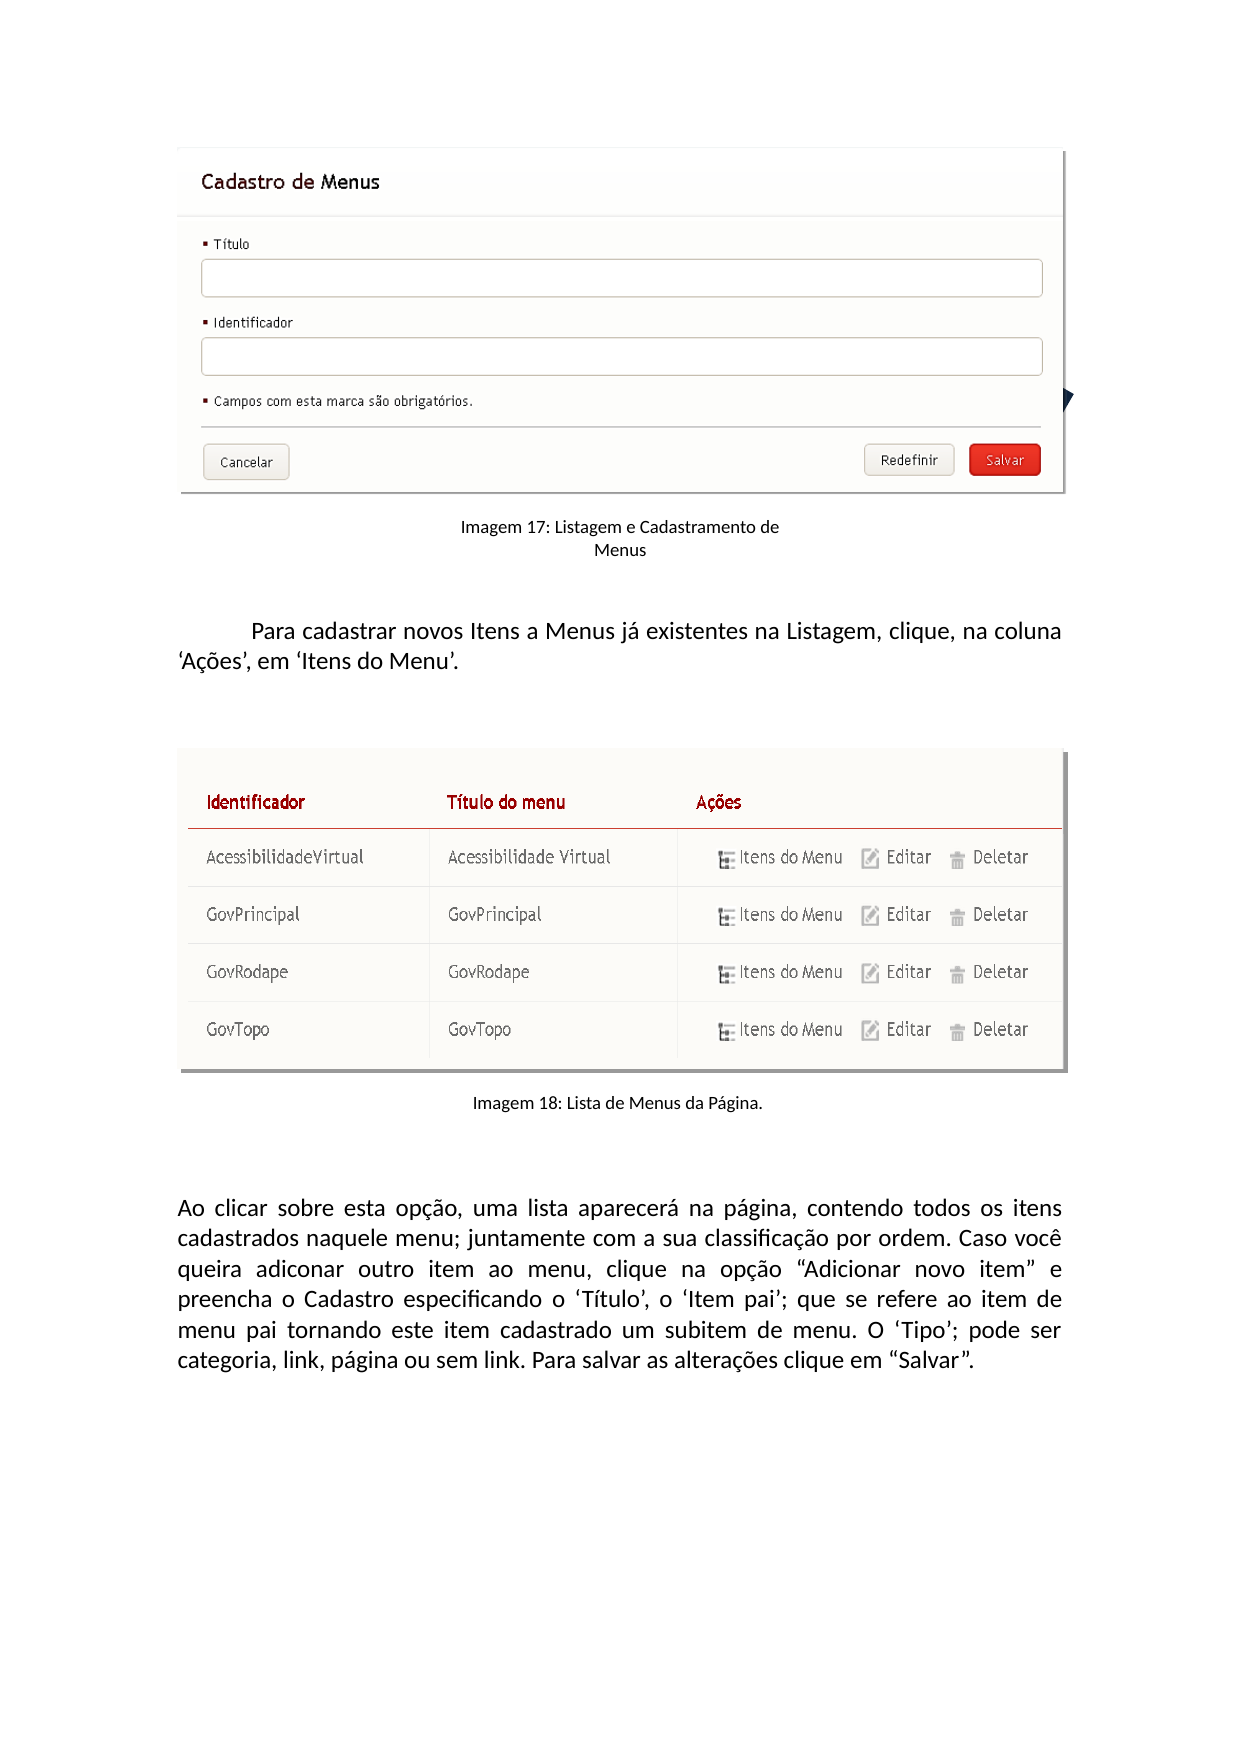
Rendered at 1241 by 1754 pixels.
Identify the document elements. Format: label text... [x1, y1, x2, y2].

text Ao clicar sobre esta opção, uma lista aparecerá na página, contendo todos os itens cadastrados naquele menu; juntamente com a sua classificação por ordem. Caso você queira adiconar outro item ao menu, clique na opção “Adicionar novo item” e preencha o Cadastro especificando o ‘Título’, o ‘Item pai’; que se refere ao item de menu pai tornando este item cadastrado um subitem de menu. O ‘Tipo’; pode ser categoria, link, página ou sem link. Para salvar as alterações clique em “Salvar”. [177, 1192, 1063, 1375]
picture [177, 748, 1064, 1069]
text Para cadastrar novos Itens a Menus já existentes na Listagem, clique, na coluna ‘Ações’, em ‘Itens do Menu’. [177, 615, 1063, 676]
text Imagem 17: Listagem e Cadastramento de Menus [459, 515, 781, 561]
picture [177, 147, 1063, 492]
text Imagem 18: Lista de Menus da Página. [459, 1091, 781, 1114]
